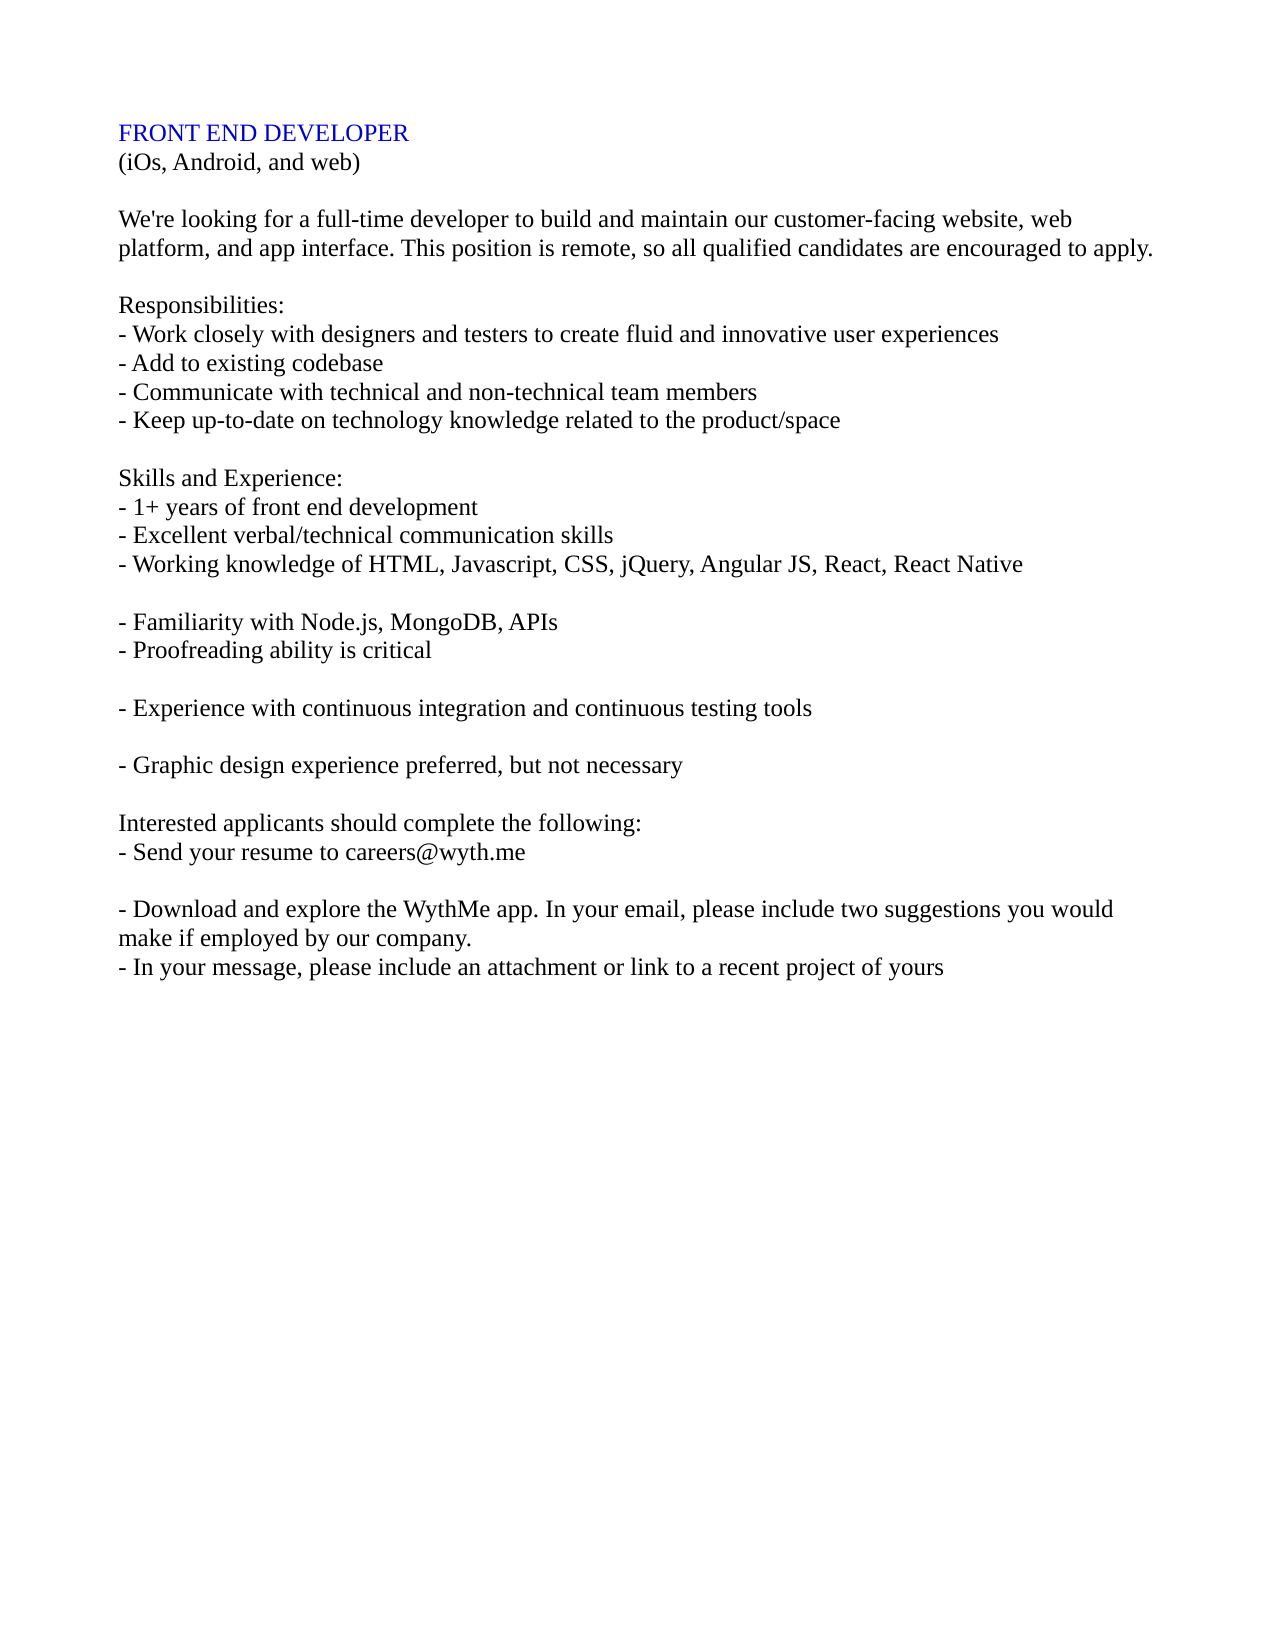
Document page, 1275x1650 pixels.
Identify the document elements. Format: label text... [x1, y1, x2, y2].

text - Work closely with designers and testers to create fluid and innovative user experiences [118, 319, 1157, 348]
text - Proofreading ability is critical [118, 636, 1157, 664]
text - Excellent verbal/technical communication skills [118, 521, 1157, 549]
text - Experience with continuous integration and continuous testing tools [118, 693, 1157, 722]
text - 1+ years of front end development [118, 492, 1157, 521]
text - Working knowledge of HTML, Javascript, CSS, jQuery, Angular JS, React, React Native [118, 549, 1157, 578]
text We're looking for a full-time developer to build and maintain our customer-facing website, web platform, and app interface. This position is remote, so all qualified candidates are encouraged to apply. [118, 204, 1157, 262]
text Responsibilities: [118, 291, 1157, 319]
text - Keep up-to-date on technology knowledge related to the product/space [118, 406, 1157, 434]
text - Add to existing codebase [118, 348, 1157, 377]
text Skills and Experience: [118, 463, 1157, 492]
text - Send your resume to careers@wyth.me [118, 837, 1157, 866]
text Interested applicants should complete the following: [118, 808, 1157, 837]
text - Download and explore the WythMe app. In your email, please include two suggestions you would make if employed by our company. [118, 894, 1157, 952]
text - In your message, please include an attachment or link to a recent project of yours [118, 952, 1157, 981]
text (iOs, Android, and web) [118, 147, 1157, 176]
text - Communicate with technical and non-technical team members [118, 377, 1157, 406]
text - Graphic design experience preferred, but not necessary [118, 751, 1157, 779]
text FRONT END DEVELOPER [118, 118, 1157, 147]
text - Familiarity with Node.js, MongoDB, APIs [118, 607, 1157, 636]
